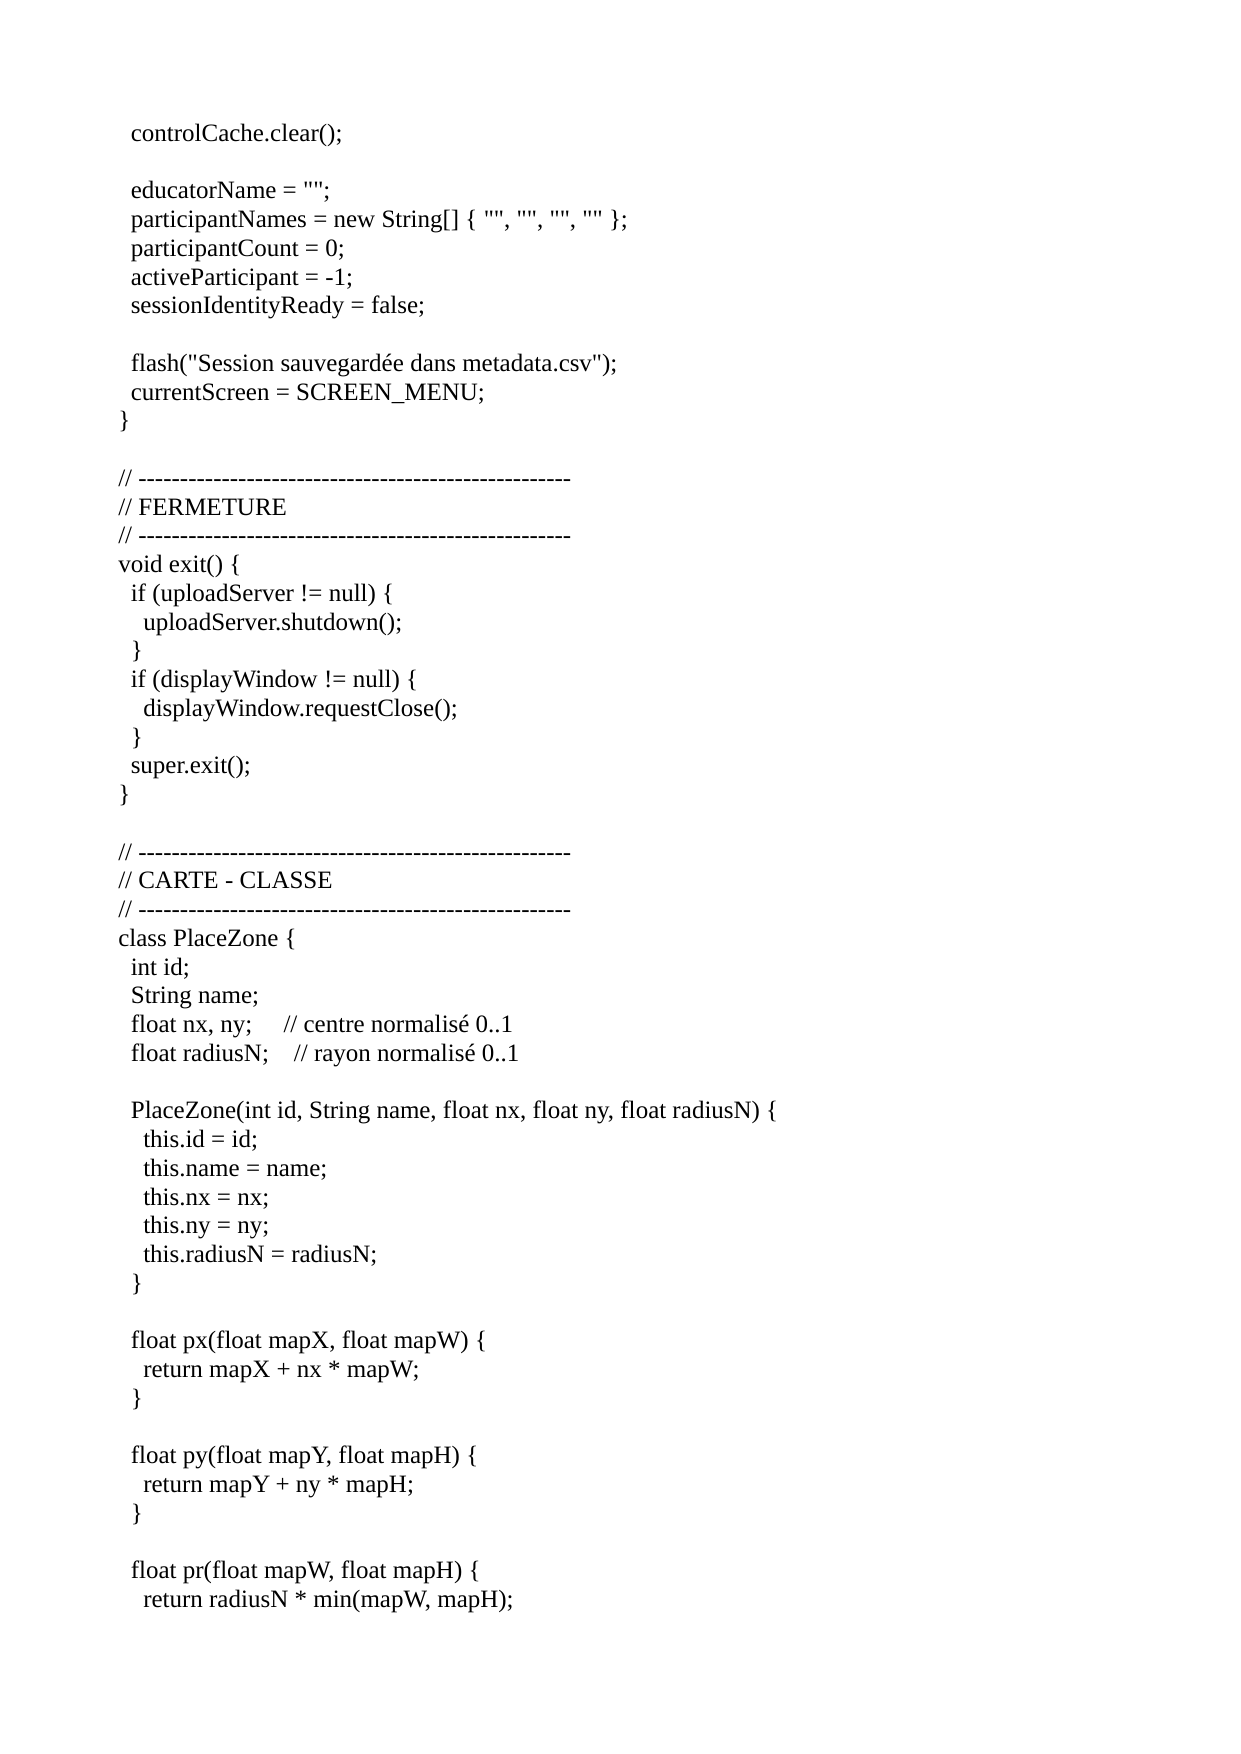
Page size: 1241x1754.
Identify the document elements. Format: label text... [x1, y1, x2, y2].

text uploadServer.shutdown(); [118, 607, 1122, 636]
text String name; [118, 981, 1122, 1009]
text flash("Session sauvegardée dans metadata.csv"); [118, 348, 1122, 377]
text // FERMETURE [118, 492, 1122, 521]
text return radiusN * min(mapW, mapH); [118, 1584, 1122, 1613]
text } [118, 1383, 1122, 1412]
text currentScreen = SCREEN_MENU; [118, 377, 1122, 406]
text displayWindow.requestClose(); [118, 693, 1122, 722]
text this.id = id; [118, 1124, 1122, 1153]
text PlaceZone(int id, String name, float nx, float ny, float radiusN) { [118, 1096, 1122, 1124]
text // ---------------------------------------------------- [118, 894, 1122, 923]
text participantCount = 0; [118, 233, 1122, 262]
text } [118, 1498, 1122, 1527]
text if (displayWindow != null) { [118, 664, 1122, 693]
text float radiusN; // rayon normalisé 0..1 [118, 1038, 1122, 1067]
text int id; [118, 952, 1122, 981]
text controlCache.clear(); [118, 118, 1122, 147]
text educatorName = ""; [118, 176, 1122, 204]
text } [118, 406, 1122, 434]
text float py(float mapY, float mapH) { [118, 1441, 1122, 1469]
text participantNames = new String[] { "", "", "", "" }; [118, 204, 1122, 233]
text } [118, 1268, 1122, 1297]
text } [118, 722, 1122, 751]
text } [118, 636, 1122, 664]
text float pr(float mapW, float mapH) { [118, 1556, 1122, 1584]
text this.ny = ny; [118, 1211, 1122, 1239]
text return mapY + ny * mapH; [118, 1469, 1122, 1498]
text void exit() { [118, 549, 1122, 578]
text } [118, 779, 1122, 808]
text this.name = name; [118, 1153, 1122, 1182]
text class PlaceZone { [118, 923, 1122, 952]
text // CARTE - CLASSE [118, 866, 1122, 894]
text this.radiusN = radiusN; [118, 1239, 1122, 1268]
text if (uploadServer != null) { [118, 578, 1122, 607]
text float px(float mapX, float mapW) { [118, 1326, 1122, 1354]
text return mapX + nx * mapW; [118, 1354, 1122, 1383]
text activeParticipant = -1; [118, 262, 1122, 291]
text float nx, ny; // centre normalisé 0..1 [118, 1009, 1122, 1038]
text sessionIdentityReady = false; [118, 291, 1122, 319]
text this.nx = nx; [118, 1182, 1122, 1211]
text // ---------------------------------------------------- [118, 837, 1122, 866]
text super.exit(); [118, 751, 1122, 779]
text // ---------------------------------------------------- [118, 521, 1122, 549]
text // ---------------------------------------------------- [118, 463, 1122, 492]
